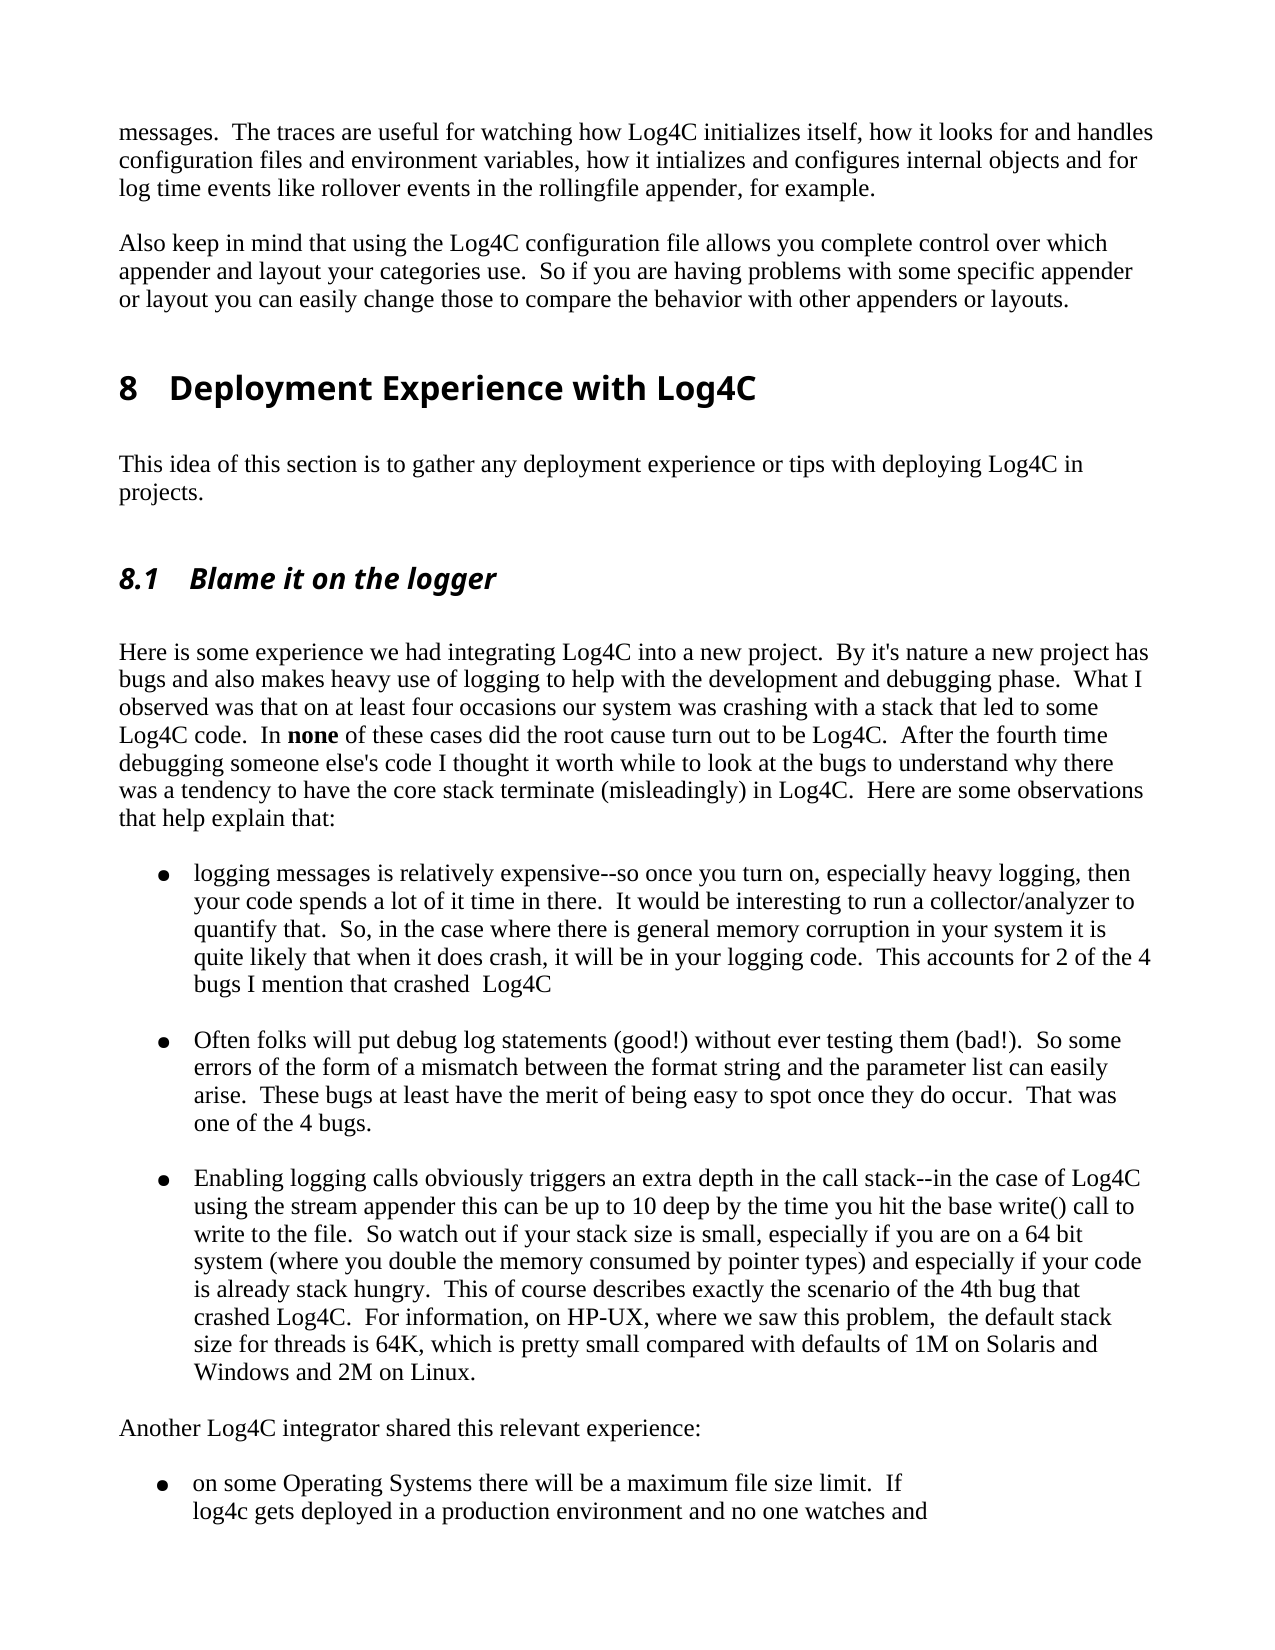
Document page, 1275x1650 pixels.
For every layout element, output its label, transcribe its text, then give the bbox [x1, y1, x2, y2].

text Another Log4C integrator shared this relevant experience: [118, 1414, 1156, 1441]
list Enabling logging calls obviously triggers an extra depth in the call stack--in the case of Log4C using the stream appender this can be up to 10 deep by the time you hit the base write() call to write to the file. So watch out if your stack size is small, especially if you are on a 64 bit system (where you double the memory consumed by pointer types) and especially if your code is already stack hungry. This of course describes exactly the scenario of the 4th bug that crashed Log4C. For information, on HP-UX, where we saw this problem, the default stack size for threads is 64K, which is pretty small compared with defaults of 1M on Solaris and Windows and 2M on Linux. [156, 1164, 1156, 1386]
list Often folks will put debug log statements (good!) without ever testing them (bad!). So some errors of the form of a mismatch between the format string and the parameter list can easily arise. These bugs at least have the merit of being easy to spot once they do occur. That was one of the 4 bugs. [156, 1026, 1156, 1137]
subtitle Deployment Experience with Log4C [118, 365, 1156, 411]
text Also keep in mind that using the Log4C configuration file allows you complete control over which appender and layout your categories use. So if you are having problems with some specific appender or layout you can easily change those to compare the behavior with other appenders or layouts. [118, 229, 1156, 312]
text messages. The traces are useful for watching how Log4C initializes itself, how it looks for and handles configuration files and environment variables, how it intializes and configures internal objects and for log time events like rollover events in the rollingfile appender, for example. [118, 118, 1156, 202]
list logging messages is relatively expensive--so once you turn on, especially heavy logging, then your code spends a lot of it time in there. It would be interesting to run a collector/analyzer to quantify that. So, in the case where there is general memory corruption in your system it is quite likely that when it does crash, it will be in your logging code. This accounts for 2 of the 4 bugs I mention that crashed Log4C [156, 859, 1156, 998]
subtitle Blame it on the logger [118, 558, 1156, 598]
text Here is some experience we had integrating Log4C into a new project. By it's nature a new project has bugs and also makes heavy use of logging to help with the development and debugging phase. What I observed was that on at least four occasions our system was crashing with a stack that led to some Log4C code. In none of these cases did the root cause turn out to be Log4C. After the fourth time debugging someone else's code I thought it worth while to look at the bugs to understand why there was a tendency to have the core stack terminate (misleadingly) in Log4C. Here are some observations that help explain that: [118, 638, 1156, 832]
text This idea of this section is to gather any deployment experience or tips with deploying Log4C in projects. [118, 450, 1156, 506]
list on some Operating Systems there will be a maximum file size limit. If log4c gets deployed in a production environment and no one watches and [155, 1469, 1156, 1524]
